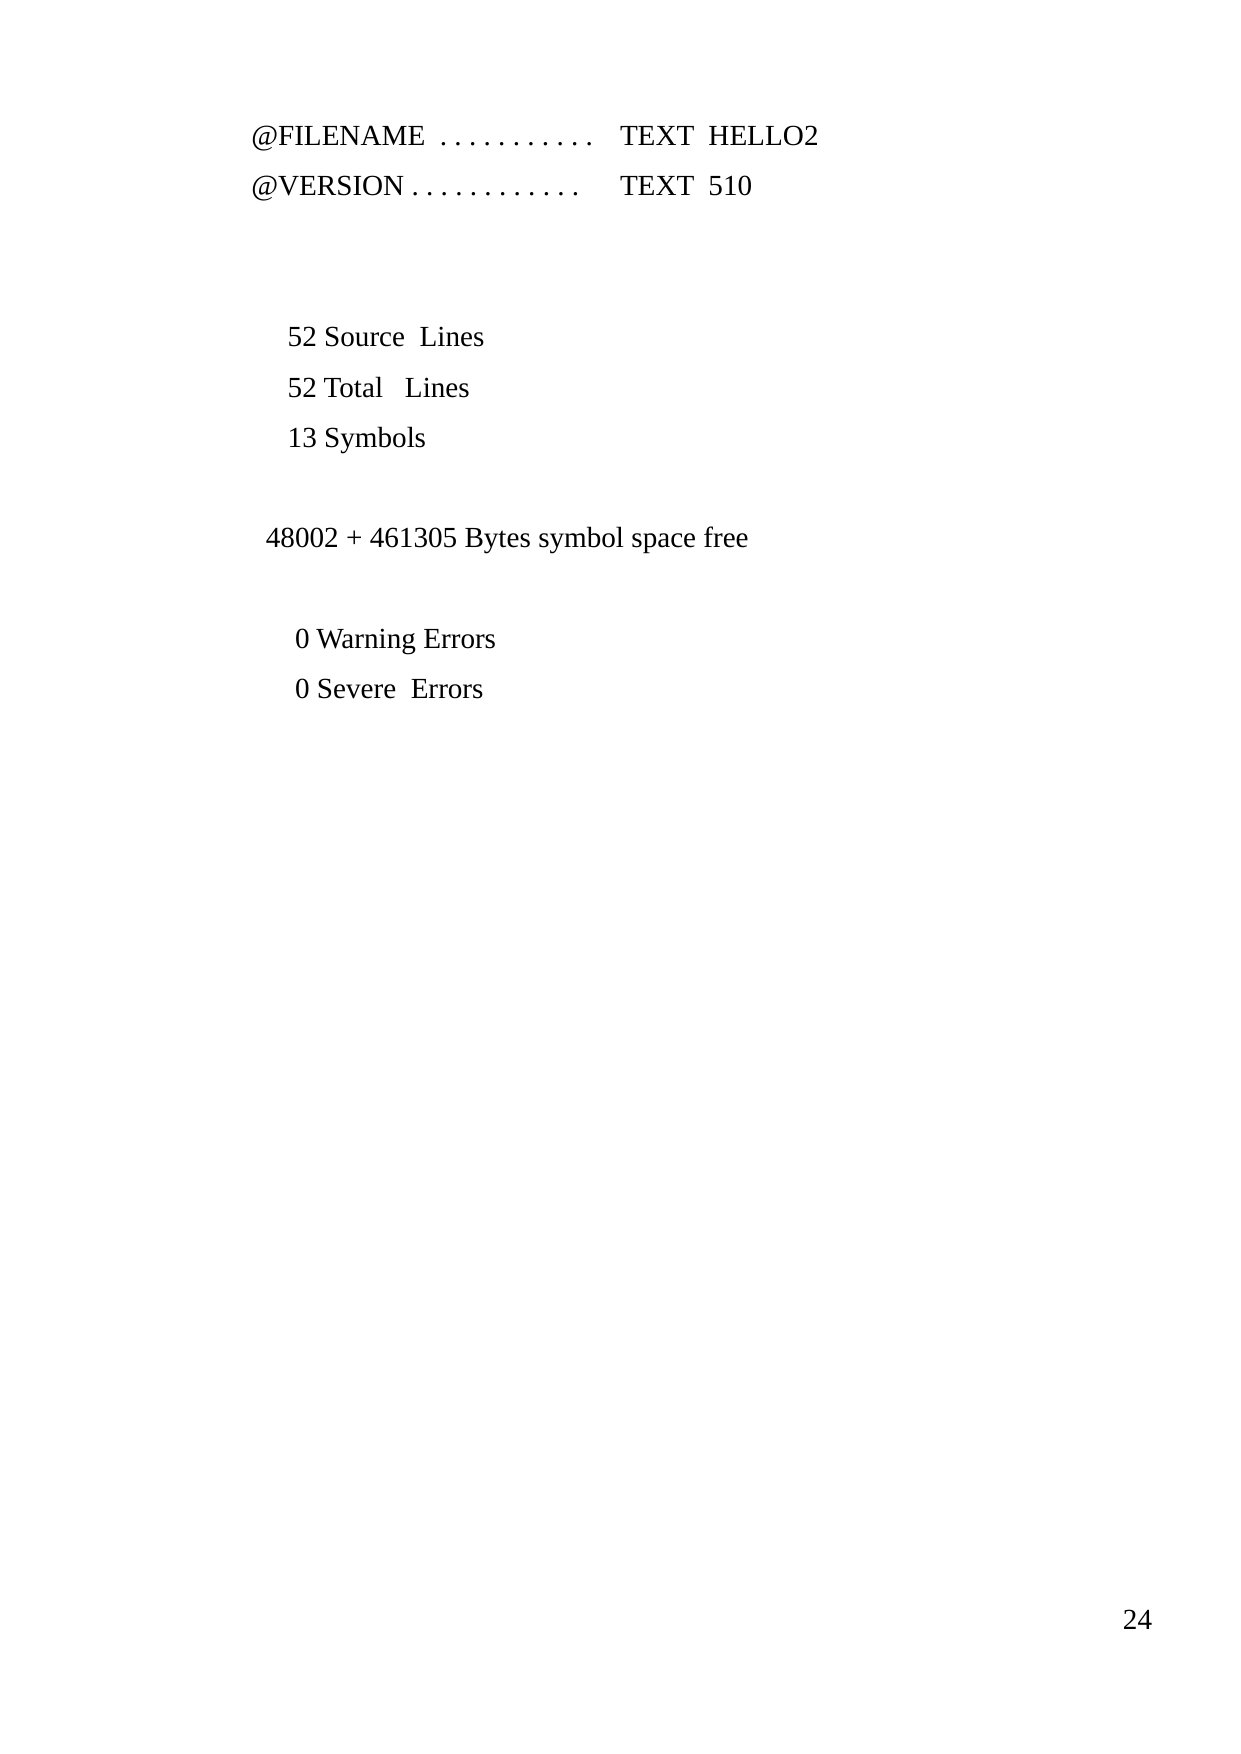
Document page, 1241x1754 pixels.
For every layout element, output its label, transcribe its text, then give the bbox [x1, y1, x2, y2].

text 48002 + 461305 Bytes symbol space free [177, 521, 1152, 554]
text 52 Total Lines [177, 370, 1152, 403]
text 13 Symbols [177, 420, 1152, 453]
text @VERSION . . . . . . . . . . . . TEXT 510 [177, 168, 1152, 202]
text @FILENAME . . . . . . . . . . . TEXT HELLO2 [177, 118, 1152, 152]
text 0 Warning Errors [177, 621, 1152, 655]
text 52 Source Lines [177, 319, 1152, 353]
text 0 Severe Errors [177, 672, 1152, 705]
